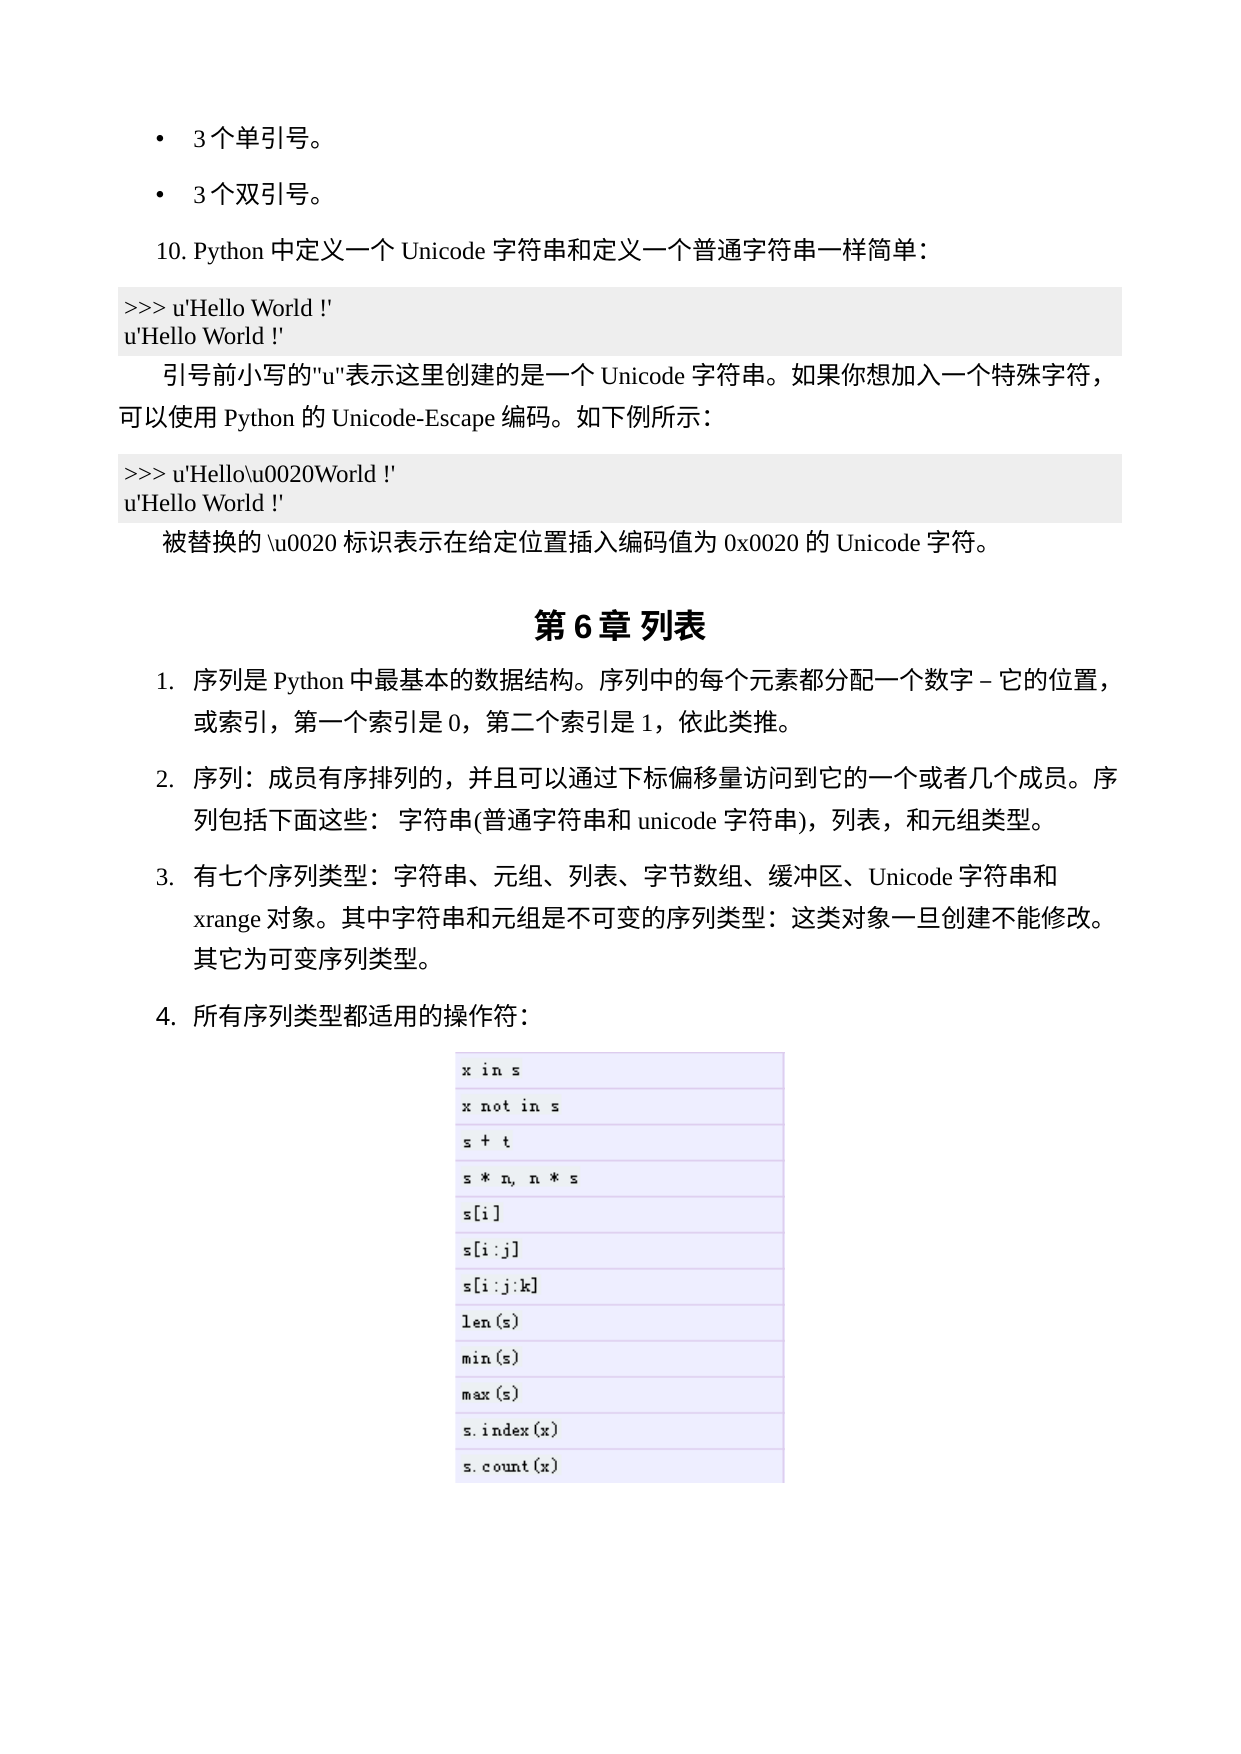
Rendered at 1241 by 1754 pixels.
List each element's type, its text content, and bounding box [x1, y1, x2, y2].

picture [455, 1052, 785, 1483]
list 序列：成员有序排列的，并且可以通过下标偏移量访问到它的一个或者几个成员。序列包括下面这些： 字符串(普通字符串和 unicode 字符串)，列表，和元组类型。 [156, 759, 1122, 837]
table_header >>> u'Hello\u0020World !' u'Hello World !' [118, 454, 1122, 523]
text 引号前小写的"u"表示这里创建的是一个 Unicode 字符串。如果你想加入一个特殊字符，可以使用 Python 的 Unicode-Escape 编码。如下例所示： [118, 356, 1122, 434]
list 所有序列类型都适用的操作符： [156, 996, 1122, 1032]
list Python 中定义一个 Unicode 字符串和定义一个普通字符串一样简单： [156, 231, 1122, 267]
list 3个单引号。 [156, 118, 1122, 154]
list 3个双引号。 [156, 174, 1122, 211]
list 序列是Python中最基本的数据结构。序列中的每个元素都分配一个数字 – 它的位置，或索引，第一个索引是0，第二个索引是1，依此类推。 [156, 661, 1122, 739]
text 被替换的 \u0020 标识表示在给定位置插入编码值为 0x0020 的 Unicode 字符。 [118, 523, 1122, 559]
list 有七个序列类型：字符串、元组、列表、字节数组、缓冲区、Unicode字符串和xrange对象。其中字符串和元组是不可变的序列类型：这类对象一旦创建不能修改。其它为可变序列类型。 [156, 857, 1122, 976]
subtitle 第6章 列表 [118, 600, 1122, 648]
table_header >>> u'Hello World !' u'Hello World !' [118, 287, 1122, 356]
